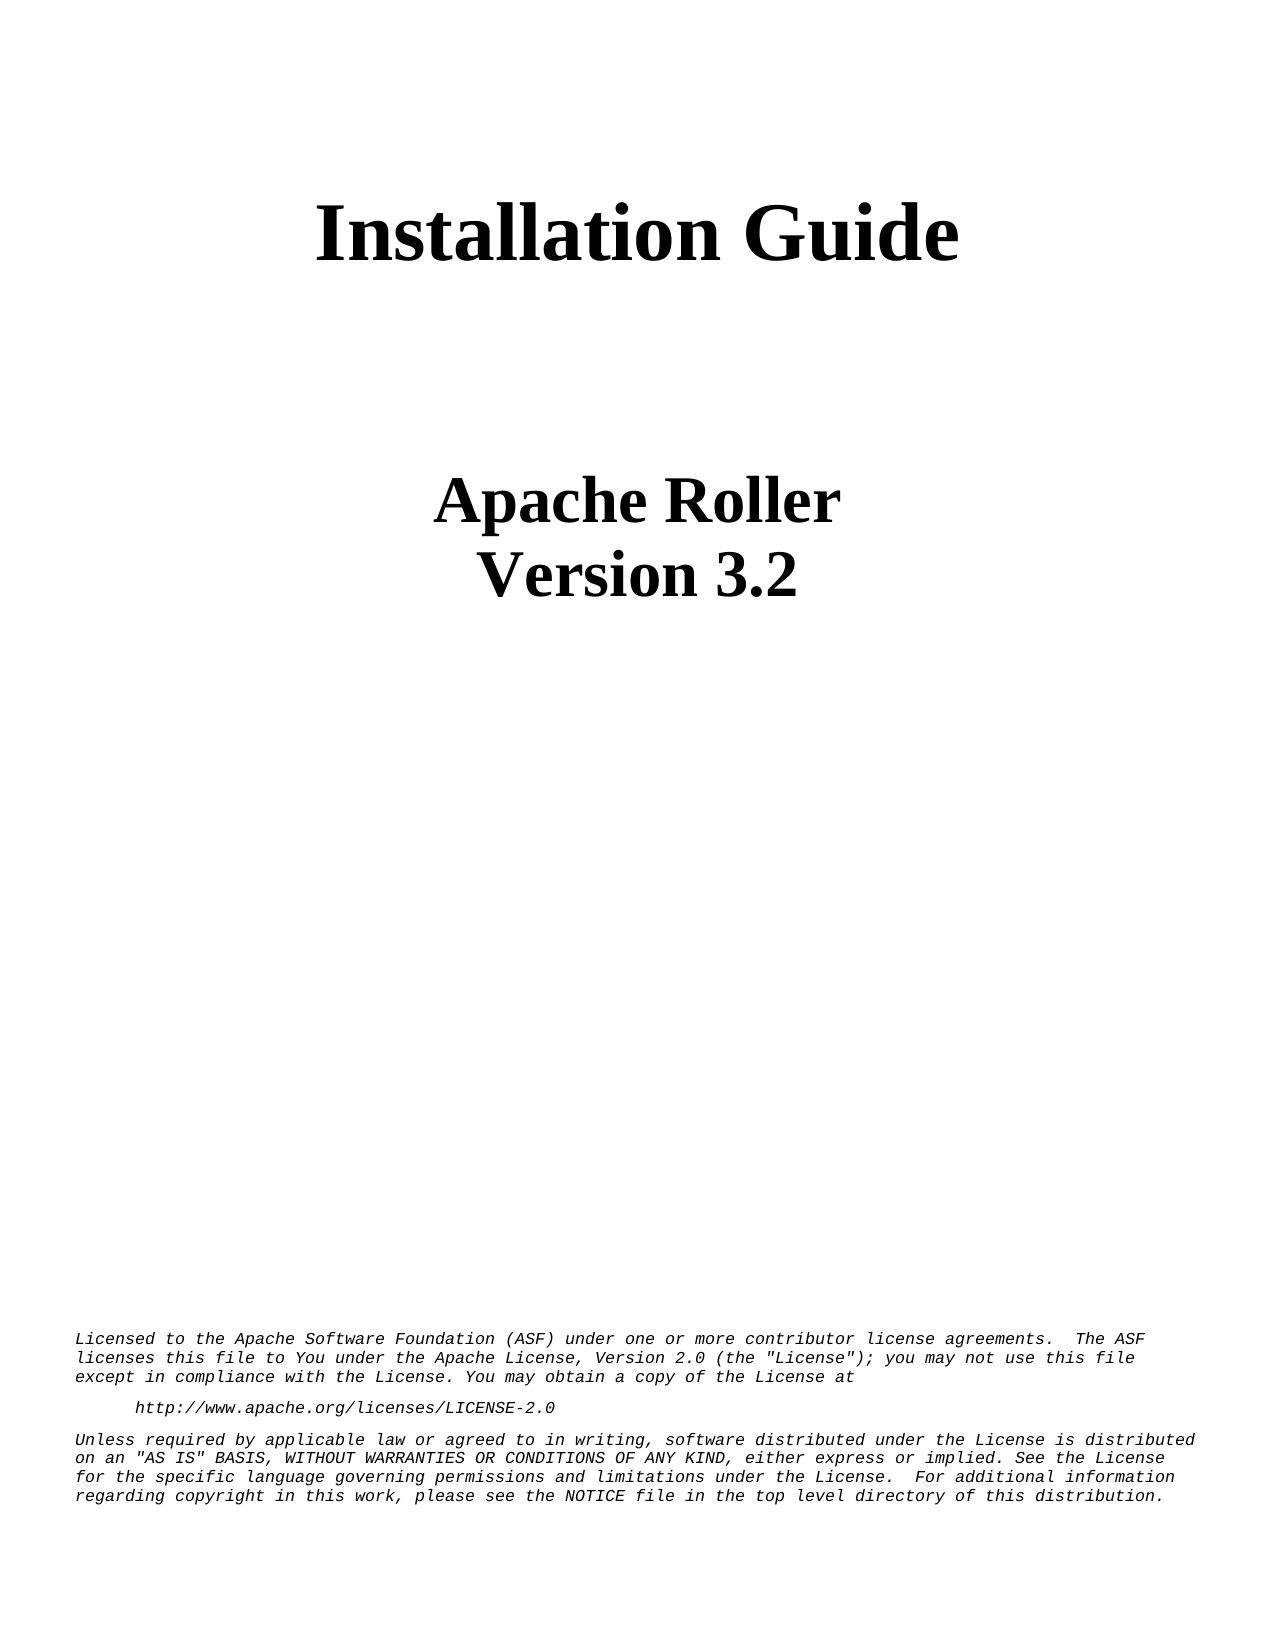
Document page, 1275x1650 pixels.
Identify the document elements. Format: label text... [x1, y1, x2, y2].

text Version 3.2 [75, 537, 1200, 610]
text Installation Guide [75, 186, 1200, 278]
text http://www.apache.org/licenses/LICENSE-2.0 [75, 1400, 1200, 1419]
text Licensed to the Apache Software Foundation (ASF) under one or more contributor license agreements. The ASF licenses this file to You under the Apache License, Version 2.0 (the "License"); you may not use this file except in compliance with the License. You may obtain a copy of the License at [75, 1331, 1200, 1387]
text Unless required by applicable law or agreed to in writing, software distributed under the License is distributed on an "AS IS" BASIS, WITHOUT WARRANTIES OR CONDITIONS OF ANY KIND, either express or implied. See the License for the specific language governing permissions and limitations under the License. For additional information regarding copyright in this work, please see the NOTICE file in the top level directory of this distribution. [75, 1431, 1200, 1507]
text Apache Roller [75, 463, 1200, 537]
